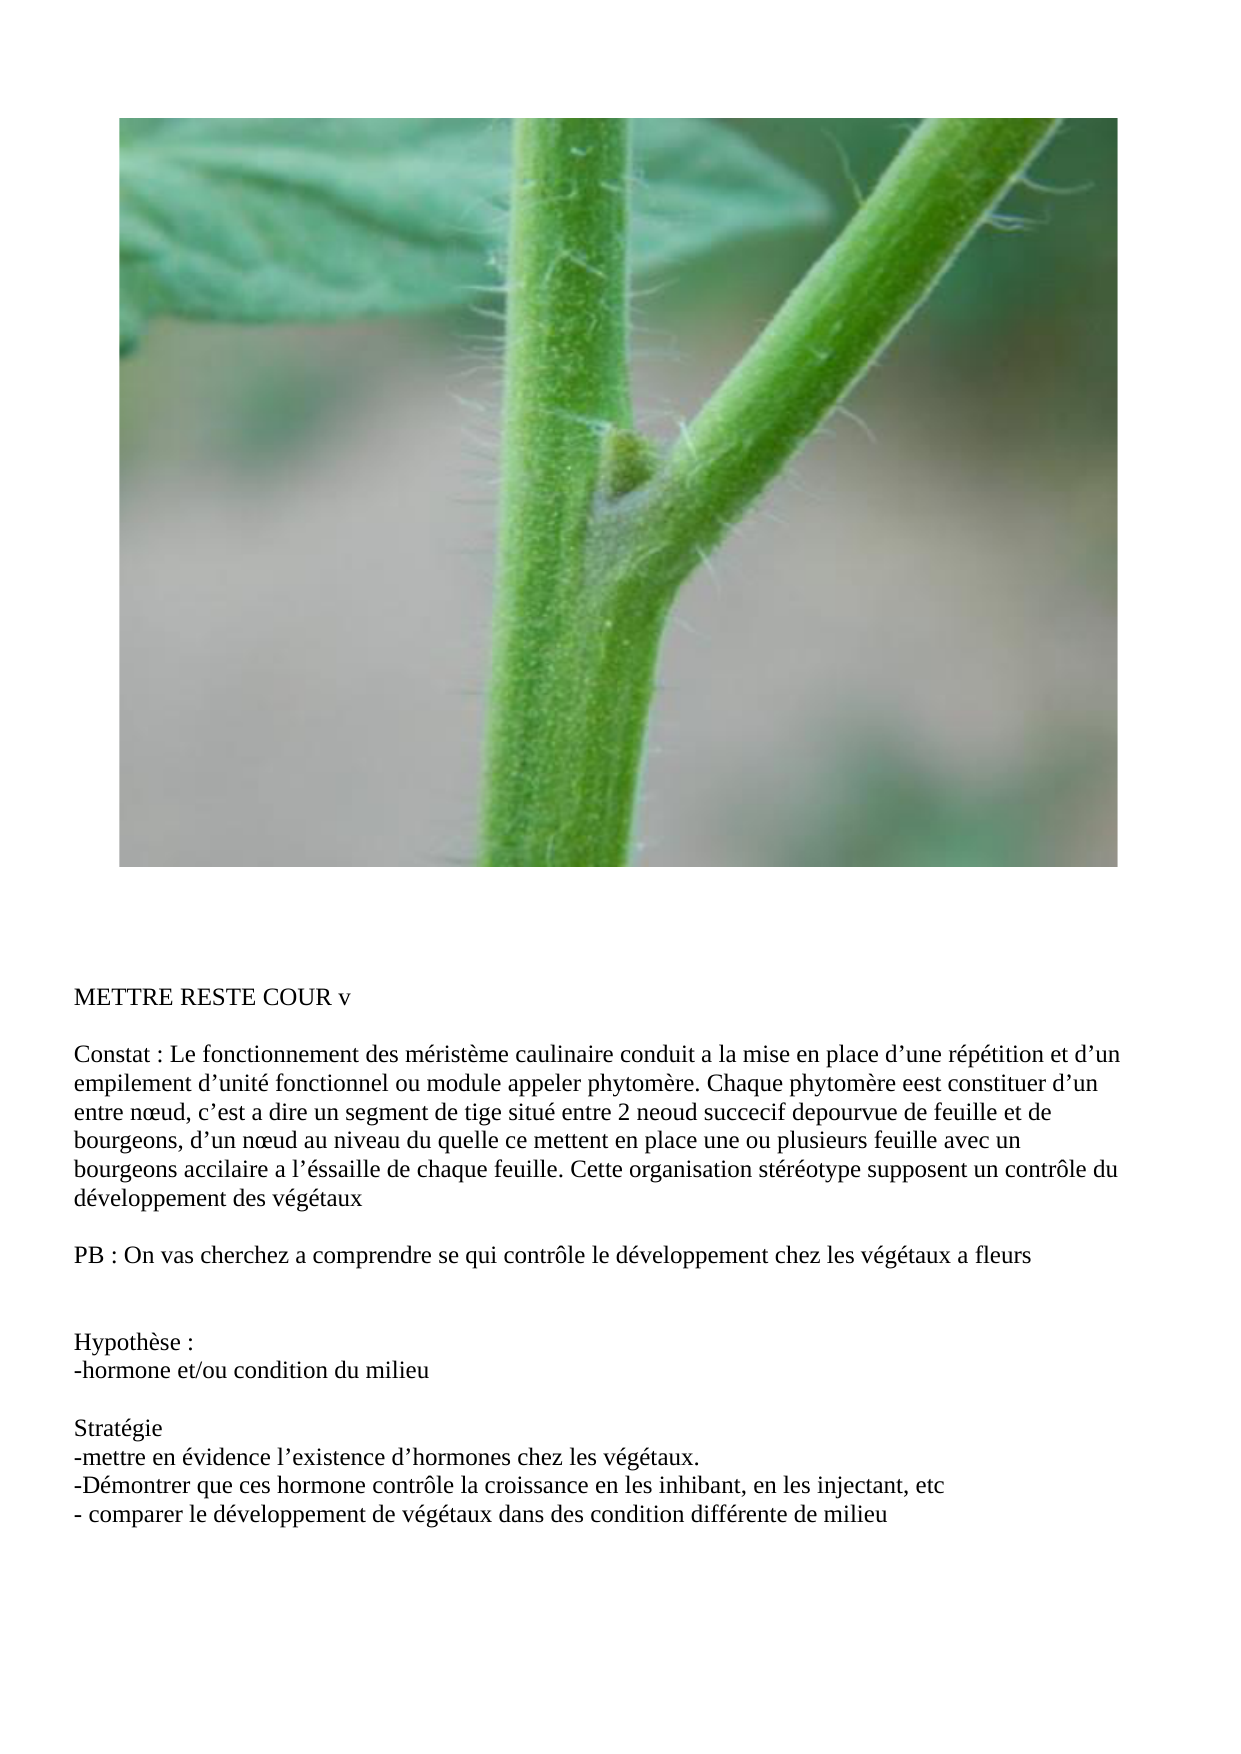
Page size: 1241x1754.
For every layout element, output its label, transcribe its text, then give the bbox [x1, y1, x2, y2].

text PB : On vas cherchez a comprendre se qui contrôle le développement chez les végétaux a fleurs [74, 1240, 1122, 1269]
text - comparer le développement de végétaux dans des condition différente de milieu [74, 1499, 1122, 1528]
text Hypothèse : [74, 1327, 1122, 1355]
text Stratégie [74, 1413, 1122, 1442]
text Constat : Le fonctionnement des méristème caulinaire conduit a la mise en place d’une répétition et d’un empilement d’unité fonctionnel ou module appeler phytomère. Chaque phytomère eest constituer d’un entre nœud, c’est a dire un segment de tige situé entre 2 neoud succecif depourvue de feuille et de bourgeons, d’un nœud au niveau du quelle ce mettent en place une ou plusieurs feuille avec un bourgeons accilaire a l’éssaille de chaque feuille. Cette organisation stéréotype supposent un contrôle du développement des végétaux [74, 1039, 1122, 1212]
text -hormone et/ou condition du milieu [74, 1355, 1122, 1384]
text -mettre en évidence l’existence d’hormones chez les végétaux. [74, 1442, 1122, 1470]
text -Démontrer que ces hormone contrôle la croissance en les inhibant, en les injectant, etc [74, 1470, 1122, 1499]
picture [119, 118, 1121, 867]
text METTRE RESTE COUR v [74, 982, 1122, 1010]
